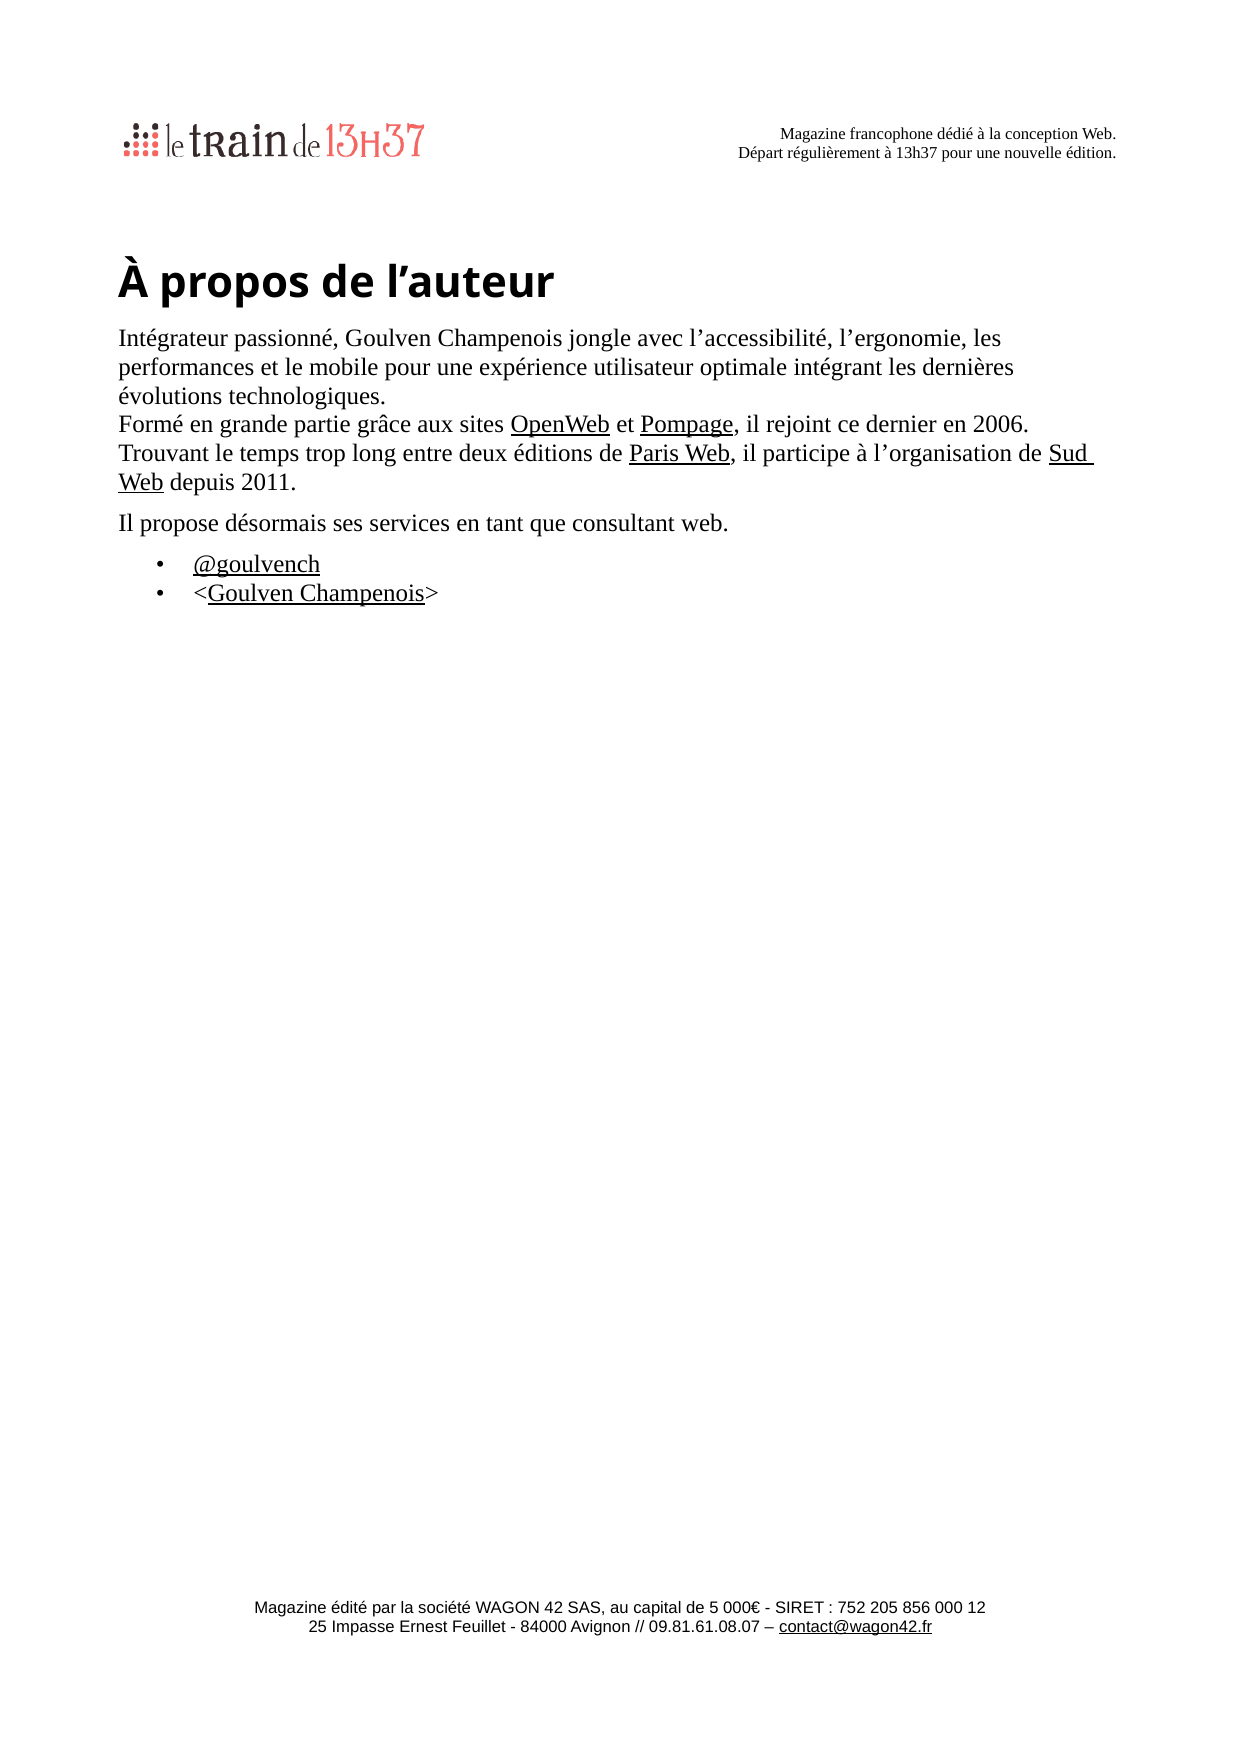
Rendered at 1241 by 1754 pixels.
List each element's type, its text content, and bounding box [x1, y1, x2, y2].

text Formé en grande partie grâce aux sites OpenWeb et Pompage, il rejoint ce dernier en 2006. Trouvant le temps trop long entre deux éditions de Paris Web, il participe à l’organisation de Sud Web depuis 2011. [118, 409, 1122, 496]
subtitle À propos de l’auteur [118, 251, 1122, 311]
picture [123, 123, 425, 157]
list <Goulven Champenois> [156, 578, 1122, 607]
text Intégrateur passionné, Goulven Champenois jongle avec l’accessibilité, l’ergonomie, les performances et le mobile pour une expérience utilisateur optimale intégrant les dernières évolutions technologiques. [118, 323, 1122, 409]
list @goulvench [156, 549, 1122, 578]
text Il propose désormais ses services en tant que consultant web. [118, 508, 1122, 537]
